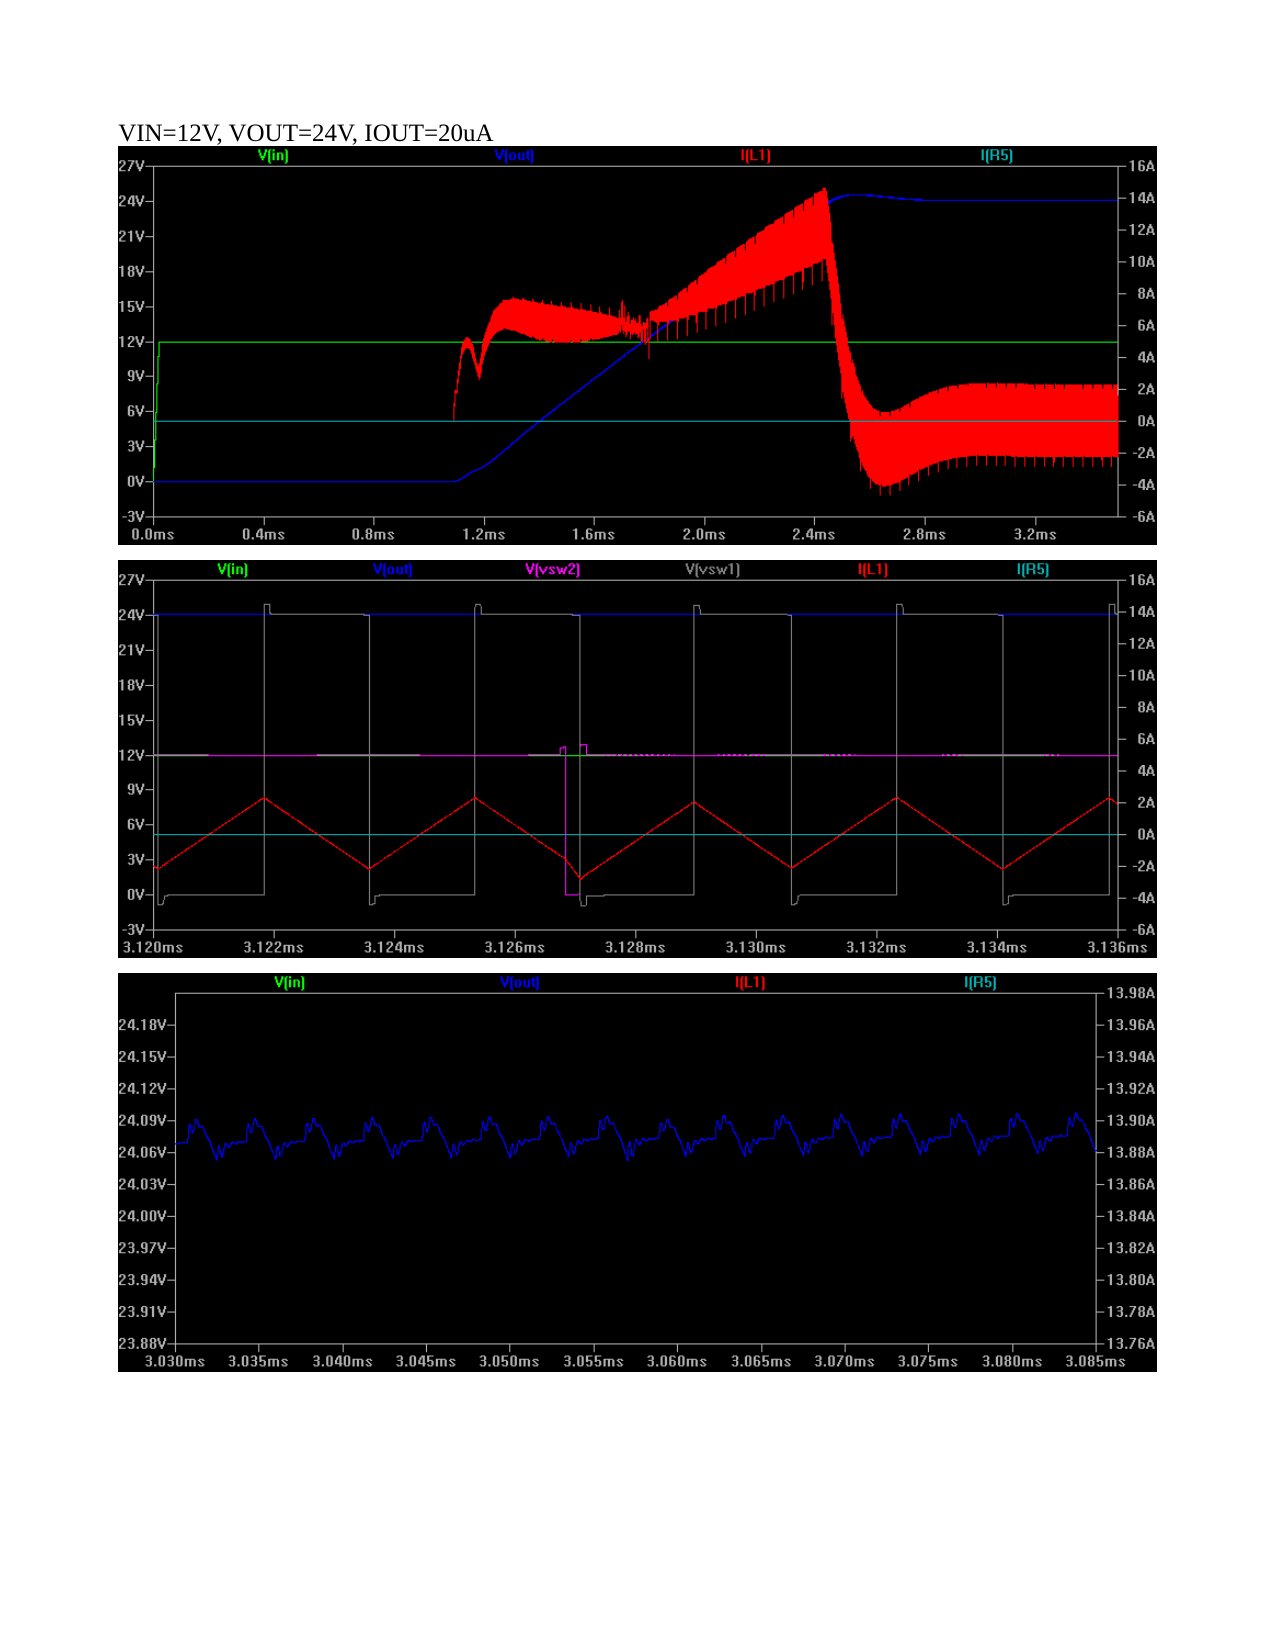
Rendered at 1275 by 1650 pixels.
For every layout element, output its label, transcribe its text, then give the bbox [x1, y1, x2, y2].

picture [118, 146, 1157, 545]
picture [118, 560, 1157, 958]
picture [118, 973, 1157, 1372]
text VIN=12V, VOUT=24V, IOUT=20uA [118, 118, 1157, 146]
